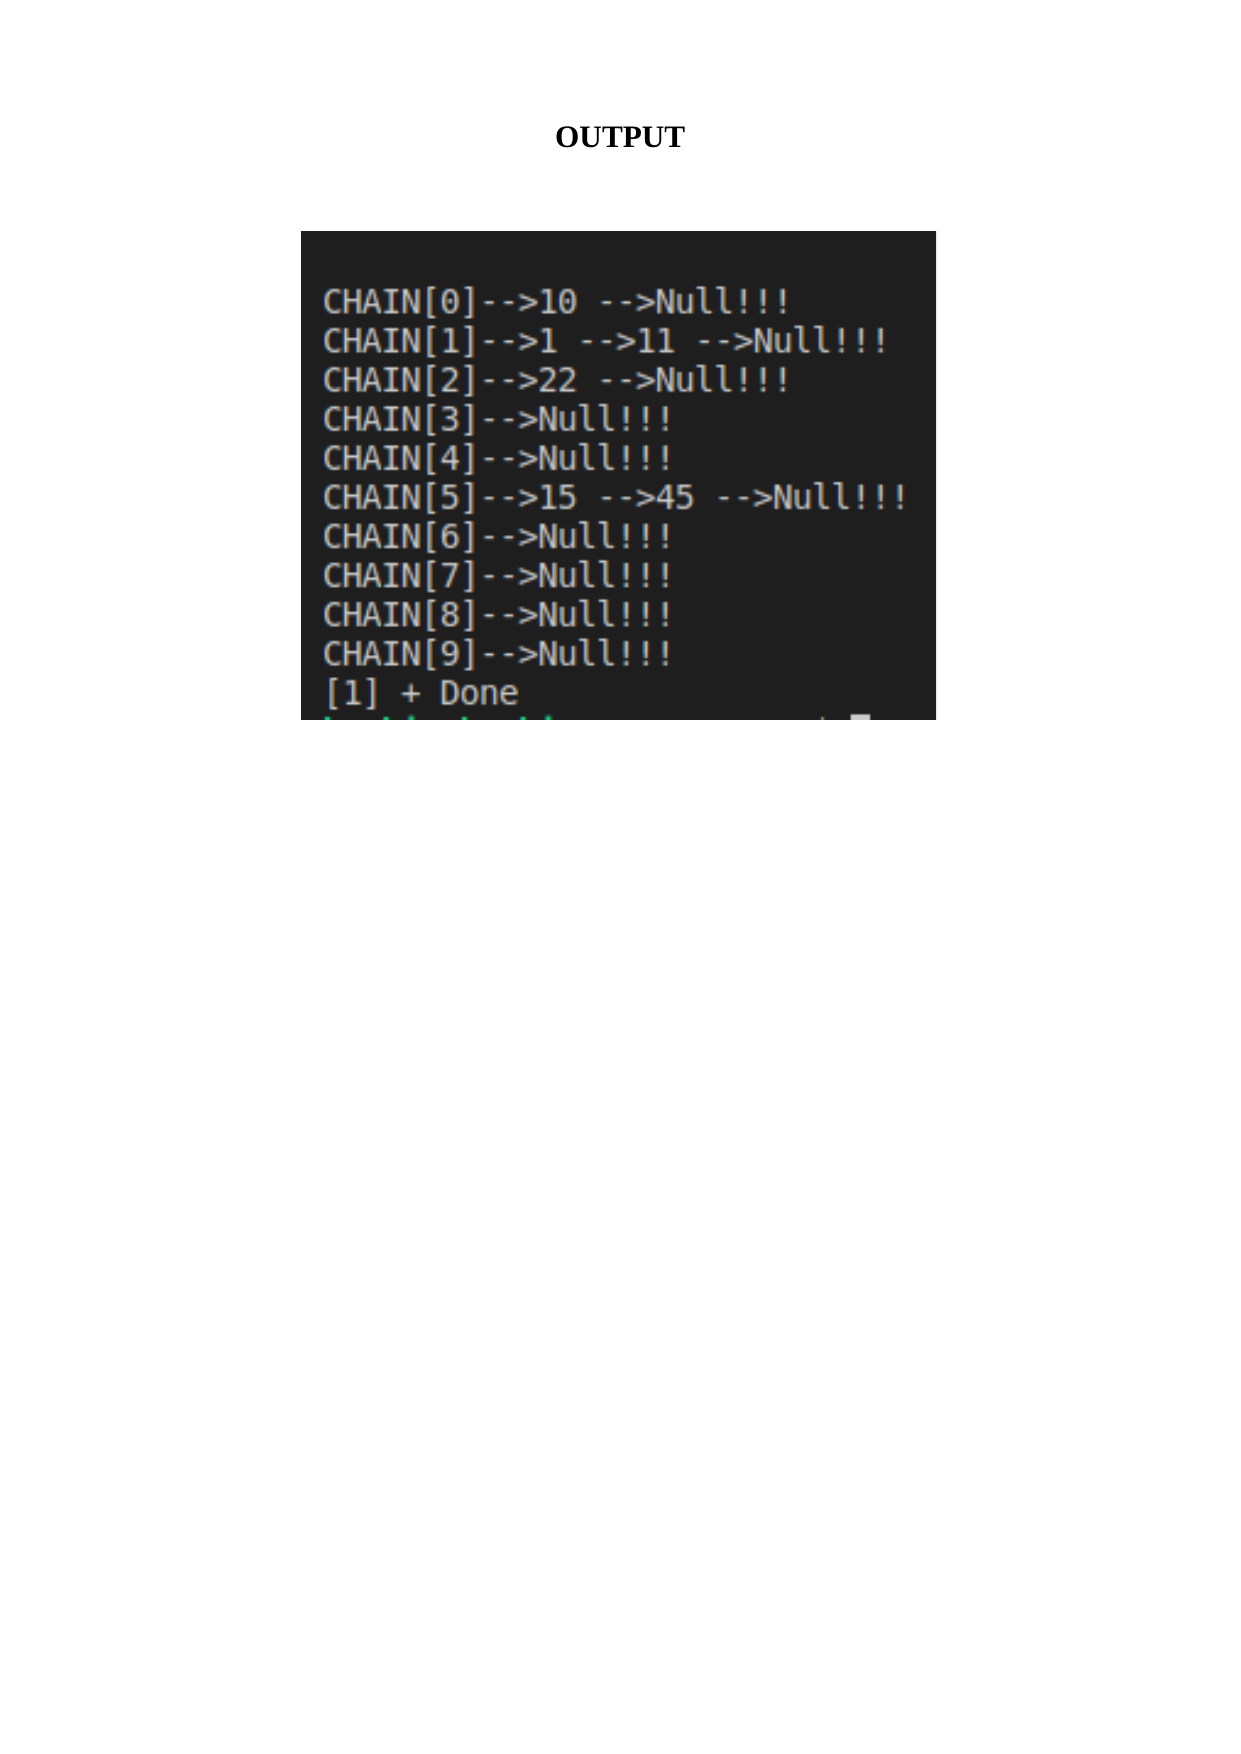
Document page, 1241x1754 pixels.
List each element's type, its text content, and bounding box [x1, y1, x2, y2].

picture [301, 231, 937, 720]
text OUTPUT [118, 118, 1122, 154]
